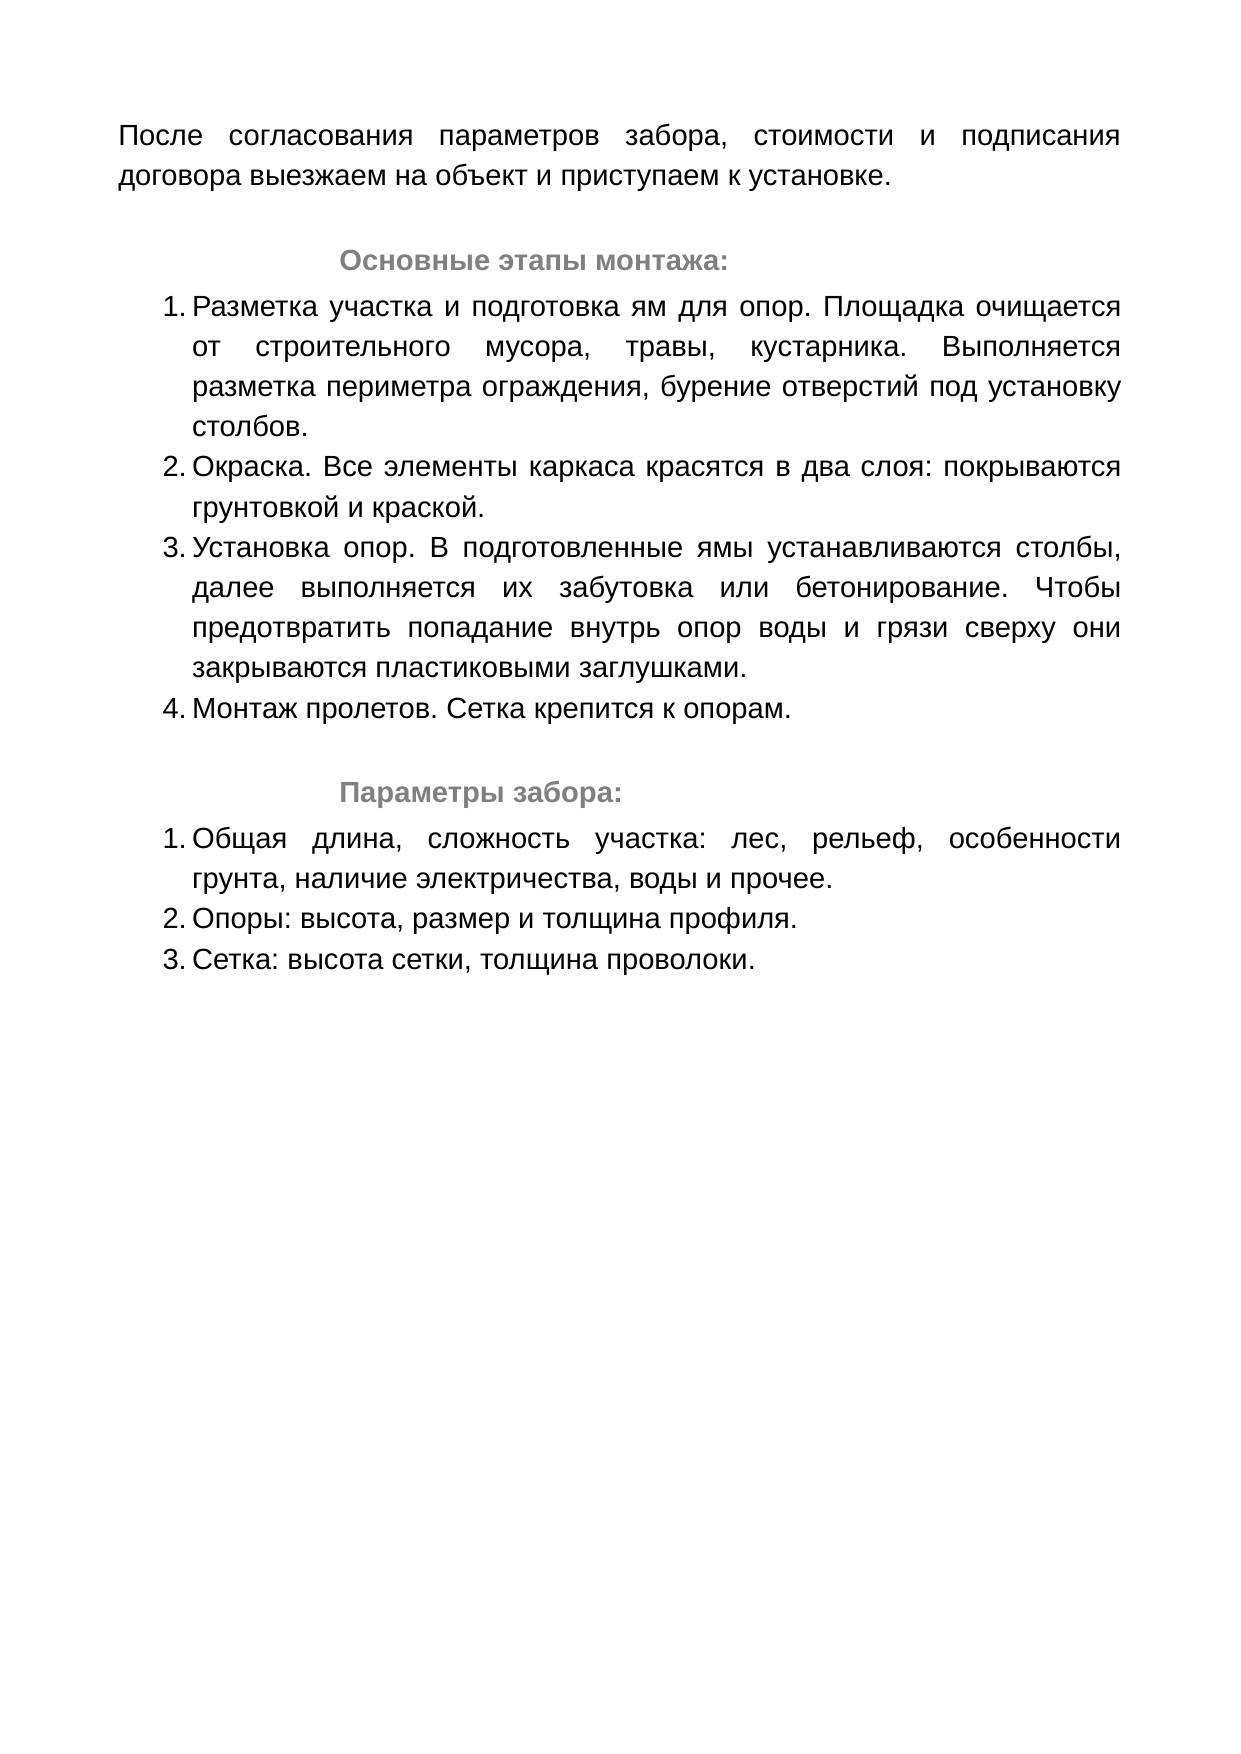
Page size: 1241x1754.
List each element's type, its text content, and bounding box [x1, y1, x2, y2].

list Окраска. Все элементы каркаса красятся в два слоя: покрываются грунтовкой и краской. [162, 449, 1122, 523]
list Сетка: высота сетки, толщина проволоки. [162, 942, 1122, 975]
subtitle Основные этапы монтажа: [309, 243, 1122, 276]
subtitle Параметры забора: [309, 775, 1122, 808]
text После согласования параметров забора, стоимости и подписания договора выезжаем на объект и приступаем к установке. [118, 118, 1122, 192]
list Общая длина, сложность участка: лес, рельеф, особенности грунта, наличие электричества, воды и прочее. [162, 821, 1122, 895]
list Монтаж пролетов. Сетка крепится к опорам. [162, 691, 1122, 724]
list Опоры: высота, размер и толщина профиля. [162, 901, 1122, 935]
list Разметка участка и подготовка ям для опор. Площадка очищается от строительного мусора, травы, кустарника. Выполняется разметка периметра ограждения, бурение отверстий под установку столбов. [162, 289, 1122, 443]
list Установка опор. В подготовленные ямы устанавливаются столбы, далее выполняется их забутовка или бетонирование. Чтобы предотвратить попадание внутрь опор воды и грязи сверху они закрываются пластиковыми заглушками. [162, 530, 1122, 684]
